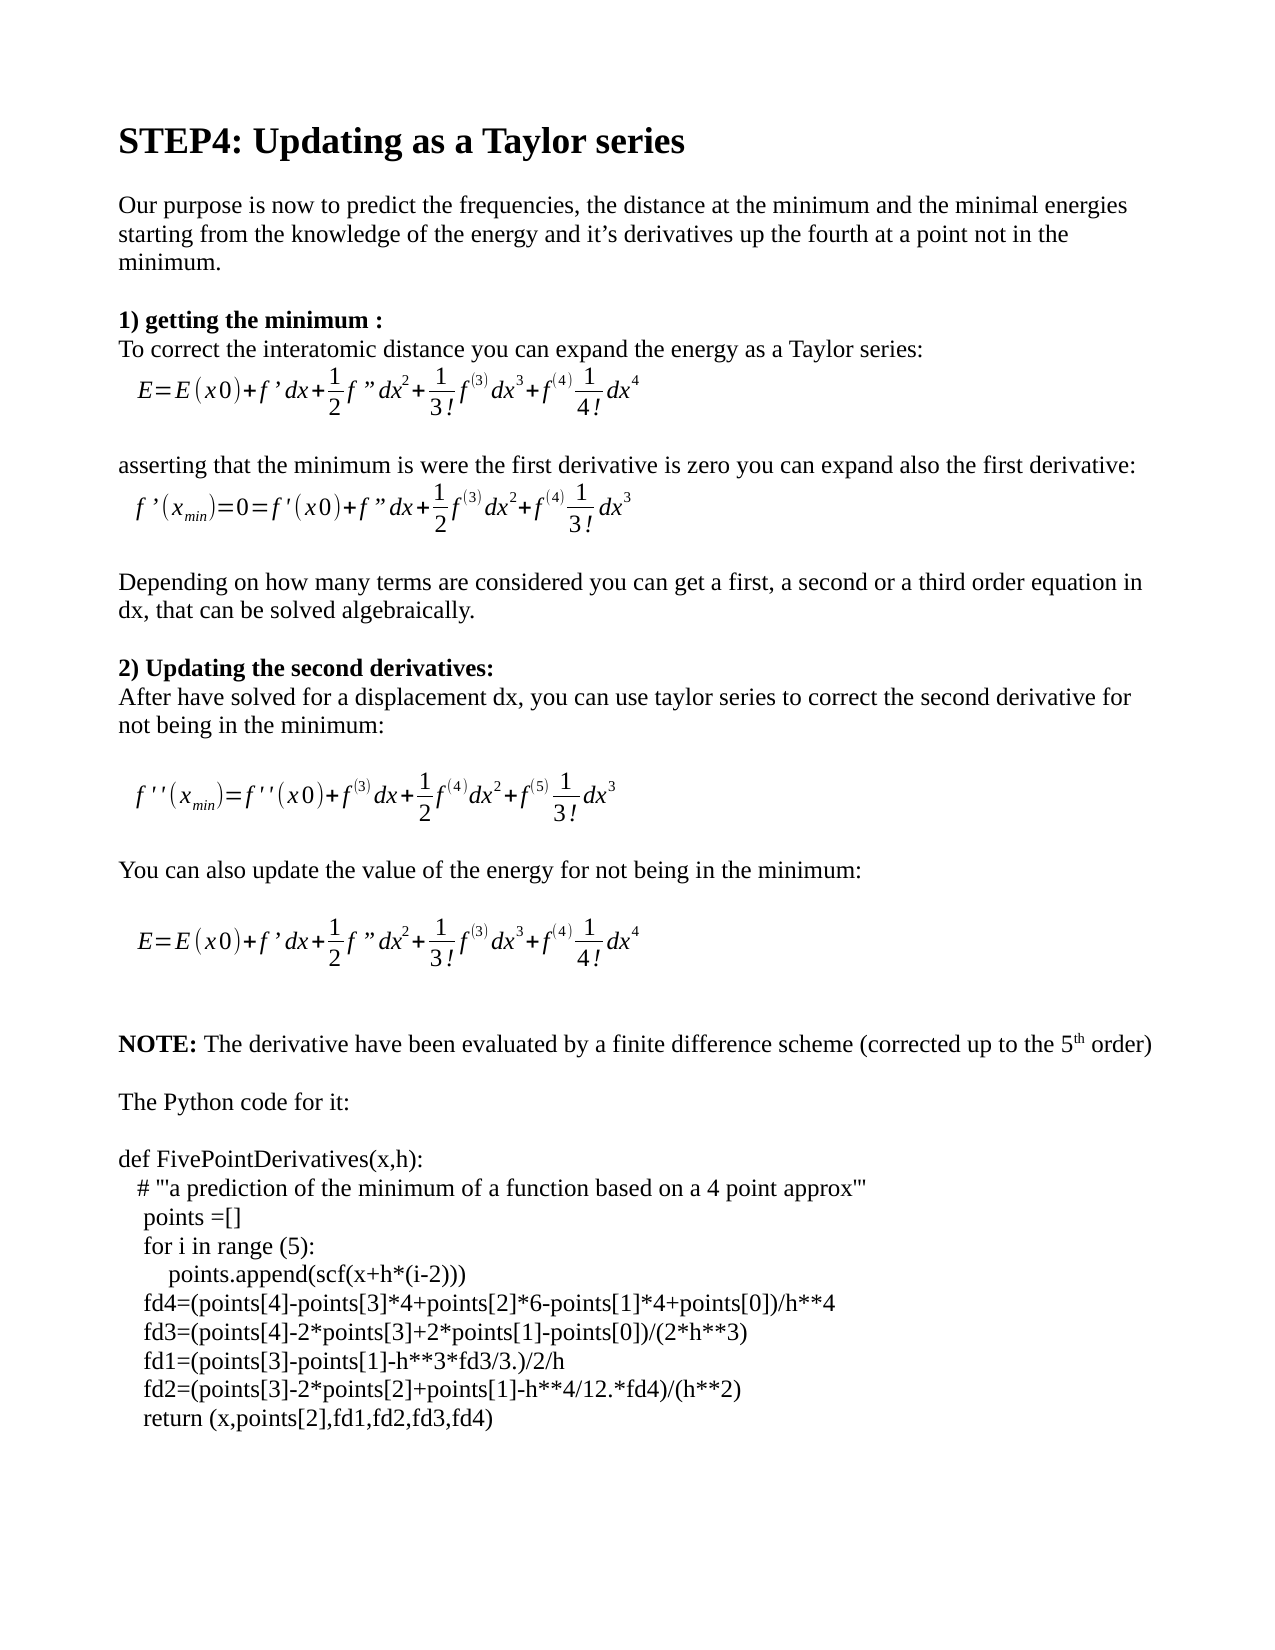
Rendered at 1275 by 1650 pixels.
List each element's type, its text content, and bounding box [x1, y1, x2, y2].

text You can also update the value of the energy for not being in the minimum: [118, 856, 1157, 884]
text def FivePointDerivatives(x,h): [118, 1144, 1157, 1173]
text The Python code for it: [118, 1087, 1157, 1116]
text points.append(scf(x+h*(i-2))) [118, 1259, 1157, 1288]
text NOTE: The derivative have been evaluated by a finite difference scheme (corrected up to the 5th order) [118, 1029, 1157, 1058]
text for i in range (5): [118, 1231, 1157, 1259]
text 1) getting the minimum : [118, 305, 1157, 334]
text fd3=(points[4]-2*points[3]+2*points[1]-points[0])/(2*h**3) [118, 1317, 1157, 1346]
text After have solved for a displacement dx, you can use taylor series to correct the second derivative for not being in the minimum: [118, 682, 1157, 739]
text STEP4: Updating as a Taylor series [118, 118, 1157, 161]
text fd2=(points[3]-2*points[2]+points[1]-h**4/12.*fd4)/(h**2) [118, 1374, 1157, 1403]
text fd4=(points[4]-points[3]*4+points[2]*6-points[1]*4+points[0])/h**4 [118, 1288, 1157, 1317]
text return (x,points[2],fd1,fd2,fd3,fd4) [118, 1403, 1157, 1432]
text To correct the interatomic distance you can expand the energy as a Taylor series: [118, 334, 1157, 421]
text # '''a prediction of the minimum of a function based on a 4 point approx''' [118, 1173, 1157, 1202]
text points =[] [118, 1202, 1157, 1231]
text 2) Updating the second derivatives: [118, 653, 1157, 682]
text fd1=(points[3]-points[1]-h**3*fd3/3.)/2/h [118, 1346, 1157, 1374]
text Our purpose is now to predict the frequencies, the distance at the minimum and the minimal energies starting from the knowledge of the energy and it’s derivatives up the fourth at a point not in the minimum. [118, 190, 1157, 276]
text Depending on how many terms are considered you can get a first, a second or a third order equation in dx, that can be solved algebraically. [118, 567, 1157, 624]
text asserting that the minimum is were the first derivative is zero you can expand also the first derivative: [118, 450, 1157, 479]
